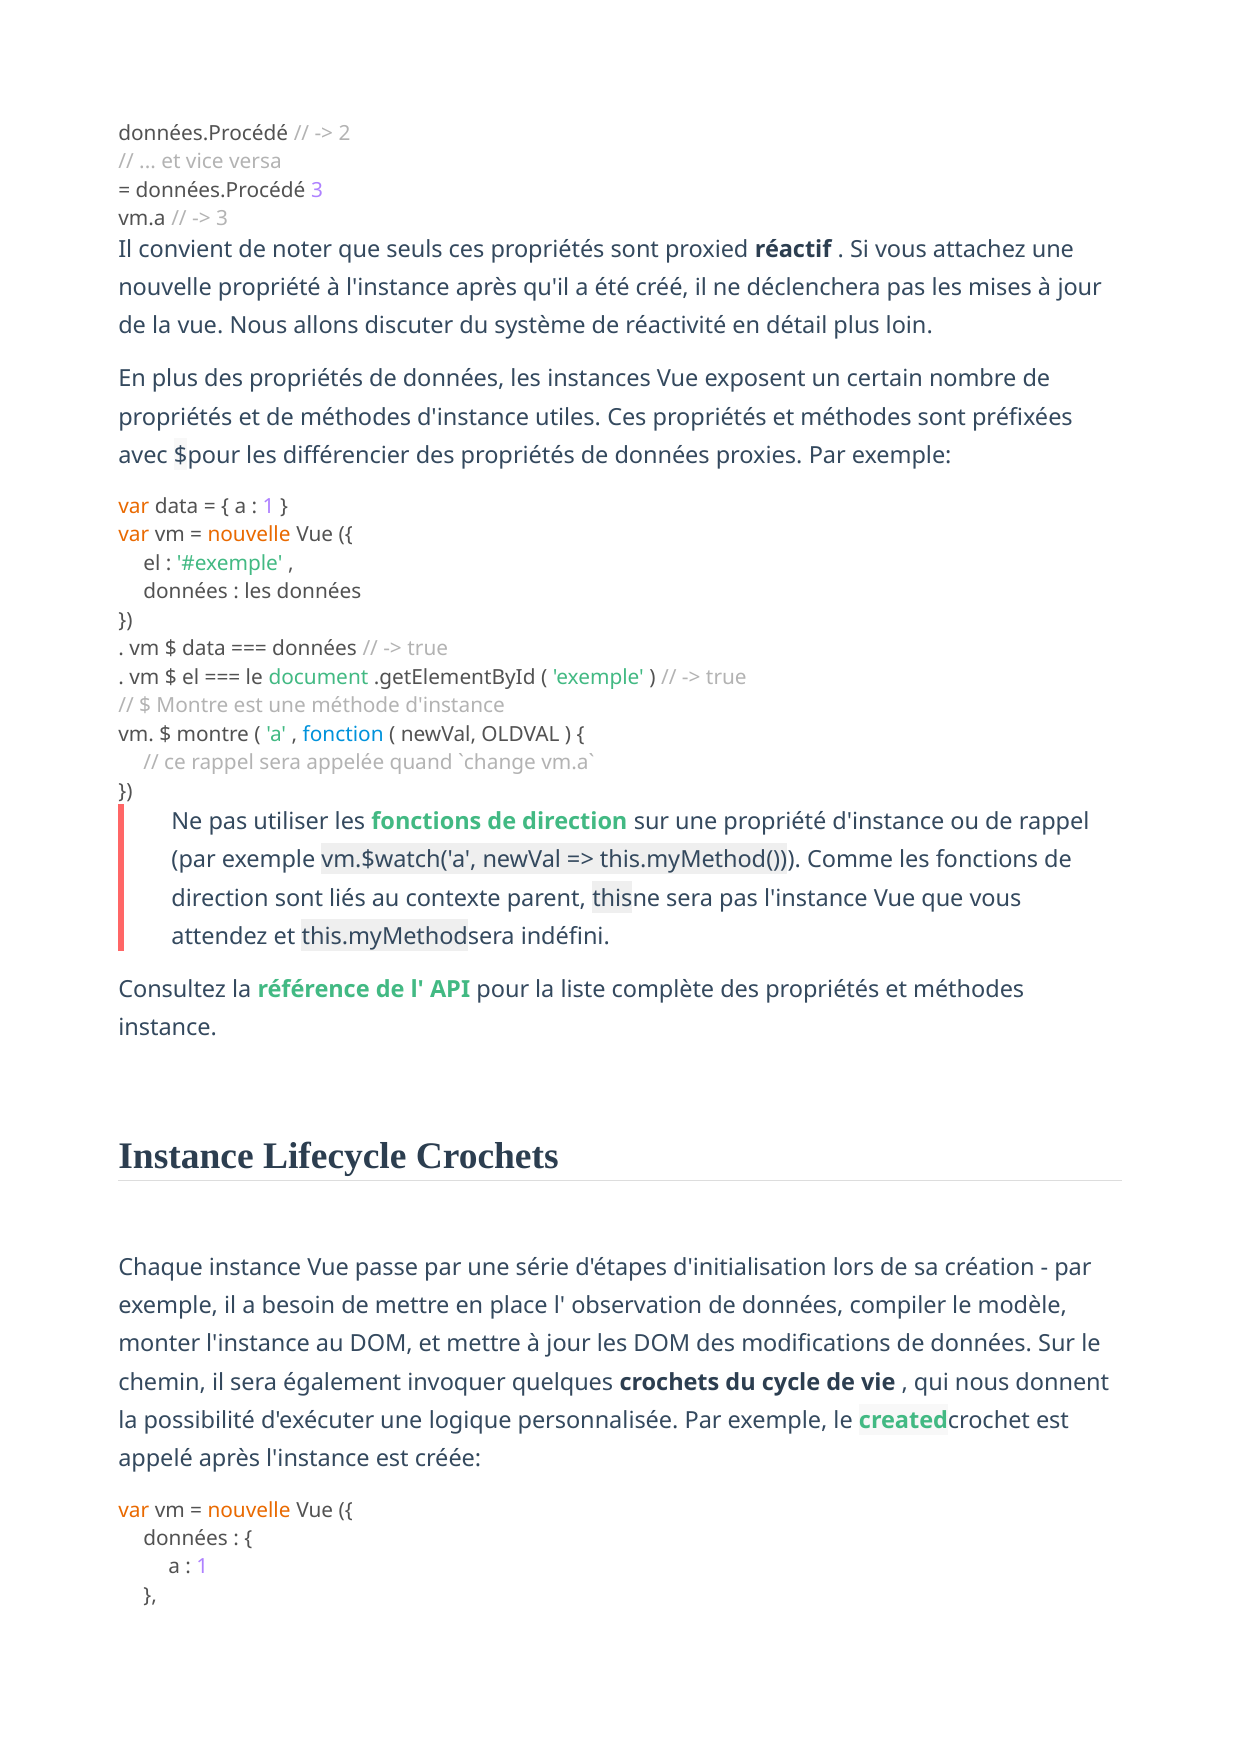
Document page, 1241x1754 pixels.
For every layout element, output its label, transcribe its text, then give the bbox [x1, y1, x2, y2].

text Il convient de noter que seuls ces propriétés sont proxied réactif . Si vous attachez une nouvelle propriété à l'instance après qu'il a été créé, il ne déclenchera pas les mises à jour de la vue. Nous allons discuter du système de réactivité en détail plus loin. [118, 232, 1122, 341]
text Ne pas utiliser les fonctions de direction sur une propriété d'instance ou de rappel (par exemple vm.$watch('a', newVal => this.myMethod())). Comme les fonctions de direction sont liés au contexte parent, thisne sera pas l'instance Vue que vous attendez et this.myMethodsera indéfini. [124, 804, 1122, 951]
table_header var vm = nouvelle Vue ({ données : { a : 1 }, [118, 1495, 669, 1609]
text Chaque instance Vue passe par une série d'étapes d'initialisation lors de sa création - par exemple, il a besoin de mettre en place l' observation de données, compiler le modèle, monter l'instance au DOM, et mettre à jour les DOM des modifications de données. Sur le chemin, il sera également invoquer quelques crochets du cycle de vie , qui nous donnent la possibilité d'exécuter une logique personnalisée. Par exemple, le createdcrochet est appelé après l'instance est créée: [118, 1250, 1122, 1474]
table_header données.Procédé // -> 2 // ... et vice versa = données.Procédé 3 vm.a // -> 3 [118, 118, 838, 232]
text En plus des propriétés de données, les instances Vue exposent un certain nombre de propriétés et de méthodes d'instance utiles. Ces propriétés et méthodes sont préfixées avec $pour les différencier des propriétés de données proxies. Par exemple: [118, 361, 1122, 470]
table_header var data = { a : 1 } var vm = nouvelle Vue ({ el : '#exemple' , données : les données }) . vm $ data === données // -> true . vm $ el === le document .getElementById ( 'exemple' ) // -> true // $ Montre est une méthode d'instance vm. $ montre ( 'a' , fonction ( newVal, OLDVAL ) { // ce rappel sera appelée quand `change vm.a` }) [118, 491, 836, 804]
text Consultez la référence de l' API pour la liste complète des propriétés et méthodes instance. [118, 972, 1122, 1042]
subtitle Instance Lifecycle Crochets [118, 1134, 1122, 1180]
